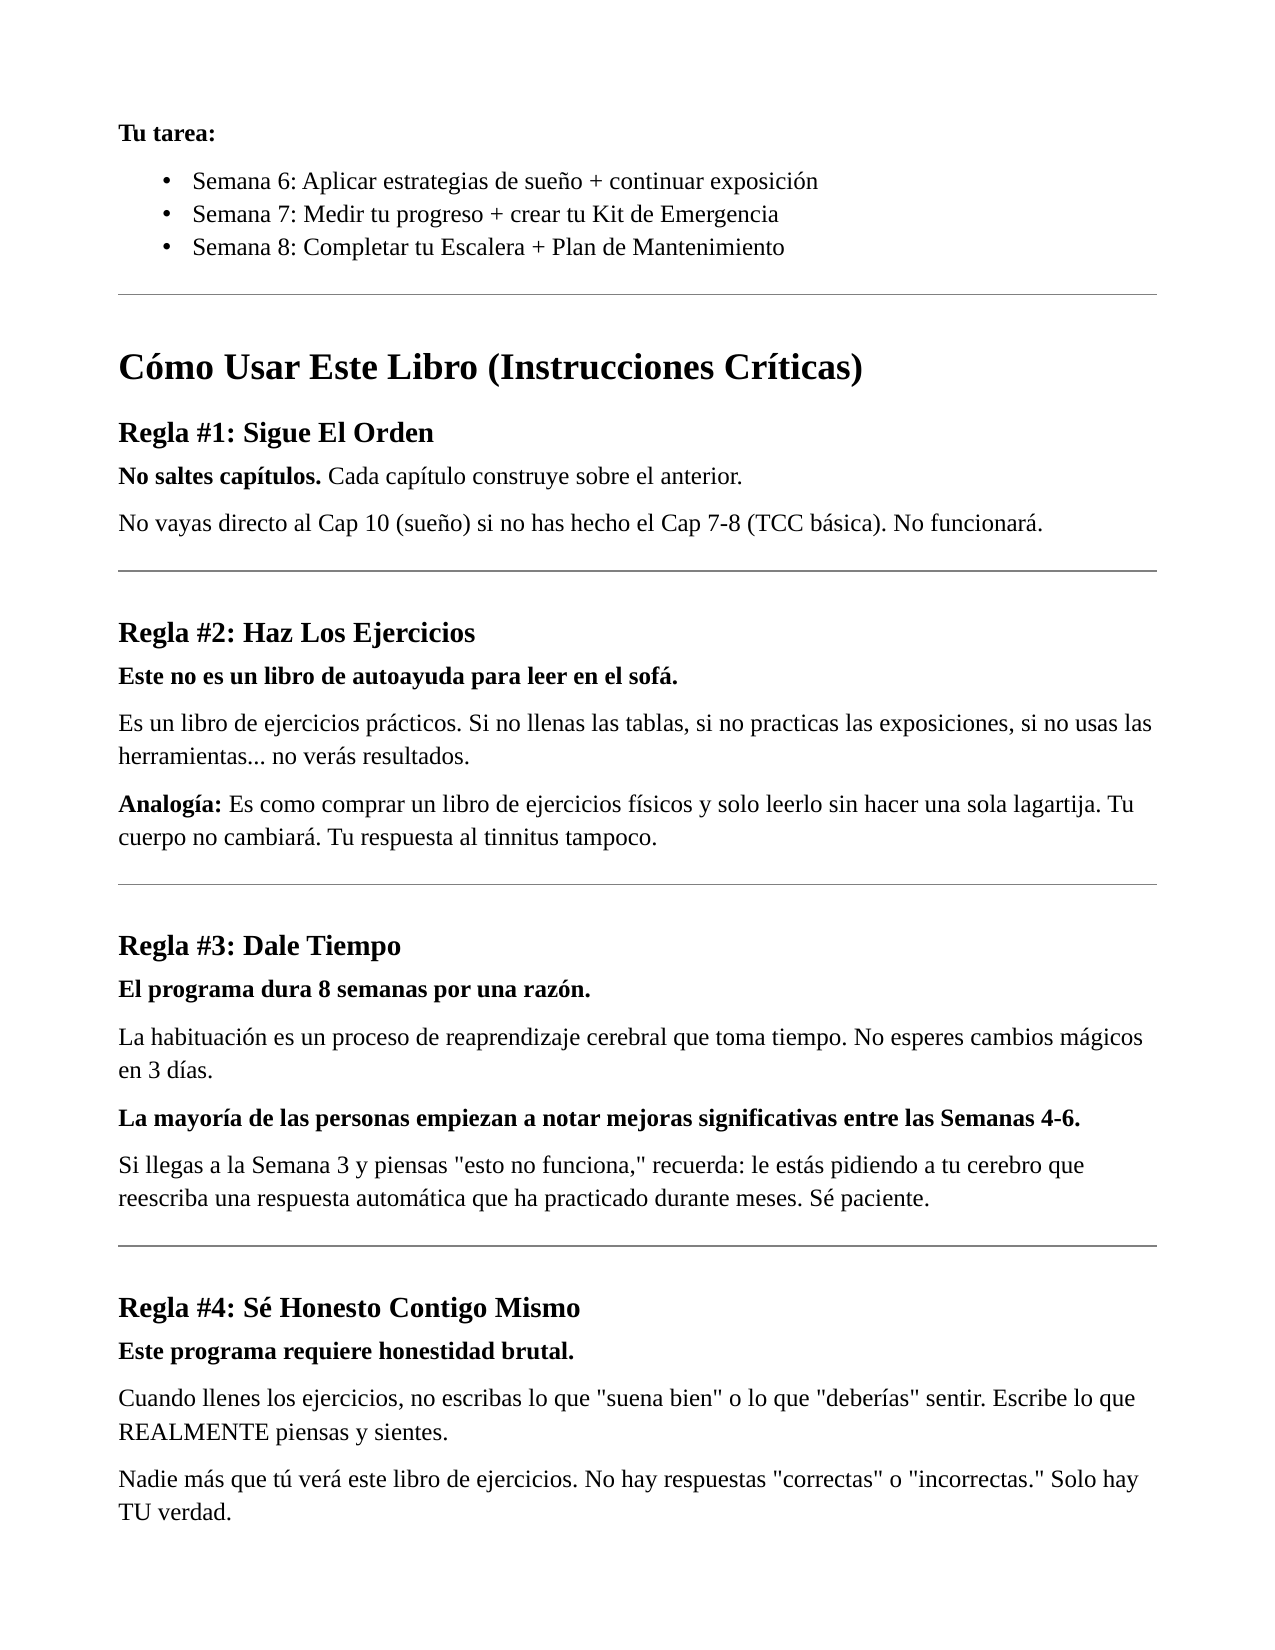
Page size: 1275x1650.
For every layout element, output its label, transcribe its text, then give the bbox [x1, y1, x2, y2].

text Cuando llenes los ejercicios, no escribas lo que "suena bien" o lo que "deberías" sentir. Escribe lo que REALMENTE piensas y sientes. [118, 1383, 1157, 1445]
text La habituación es un proceso de reaprendizaje cerebral que toma tiempo. No esperes cambios mágicos en 3 días. [118, 1022, 1157, 1084]
list Semana 7: Medir tu progreso + crear tu Kit de Emergencia [162, 199, 1157, 227]
text No vayas directo al Cap 10 (sueño) si no has hecho el Cap 7-8 (TCC básica). No funcionará. [118, 508, 1157, 537]
text Este programa requiere honestidad brutal. [118, 1336, 1157, 1365]
text La mayoría de las personas empiezan a notar mejoras significativas entre las Semanas 4-6. [118, 1103, 1157, 1132]
list Semana 8: Completar tu Escalera + Plan de Mantenimiento [162, 232, 1157, 261]
text Es un libro de ejercicios prácticos. Si no llenas las tablas, si no practicas las exposiciones, si no usas las herramientas... no verás resultados. [118, 708, 1157, 770]
list Semana 6: Aplicar estrategias de sueño + continuar exposición [162, 166, 1157, 194]
text Tu tarea: [118, 118, 1157, 147]
text Nadie más que tú verá este libro de ejercicios. No hay respuestas "correctas" o "incorrectas." Solo hay TU verdad. [118, 1464, 1157, 1526]
text Analogía: Es como comprar un libro de ejercicios físicos y solo leerlo sin hacer una sola lagartija. Tu cuerpo no cambiará. Tu respuesta al tinnitus tampoco. [118, 789, 1157, 851]
text No saltes capítulos. Cada capítulo construye sobre el anterior. [118, 461, 1157, 489]
subtitle Cómo Usar Este Libro (Instrucciones Críticas) [118, 344, 1157, 388]
text Este no es un libro de autoayuda para leer en el sofá. [118, 661, 1157, 689]
text El programa dura 8 semanas por una razón. [118, 974, 1157, 1003]
subtitle Regla #3: Dale Tiempo [118, 928, 1157, 962]
subtitle Regla #1: Sigue El Orden [118, 415, 1157, 448]
subtitle Regla #4: Sé Honesto Contigo Mismo [118, 1290, 1157, 1323]
subtitle Regla #2: Haz Los Ejercicios [118, 615, 1157, 648]
text Si llegas a la Semana 3 y piensas "esto no funciona," recuerda: le estás pidiendo a tu cerebro que reescriba una respuesta automática que ha practicado durante meses. Sé paciente. [118, 1150, 1157, 1212]
